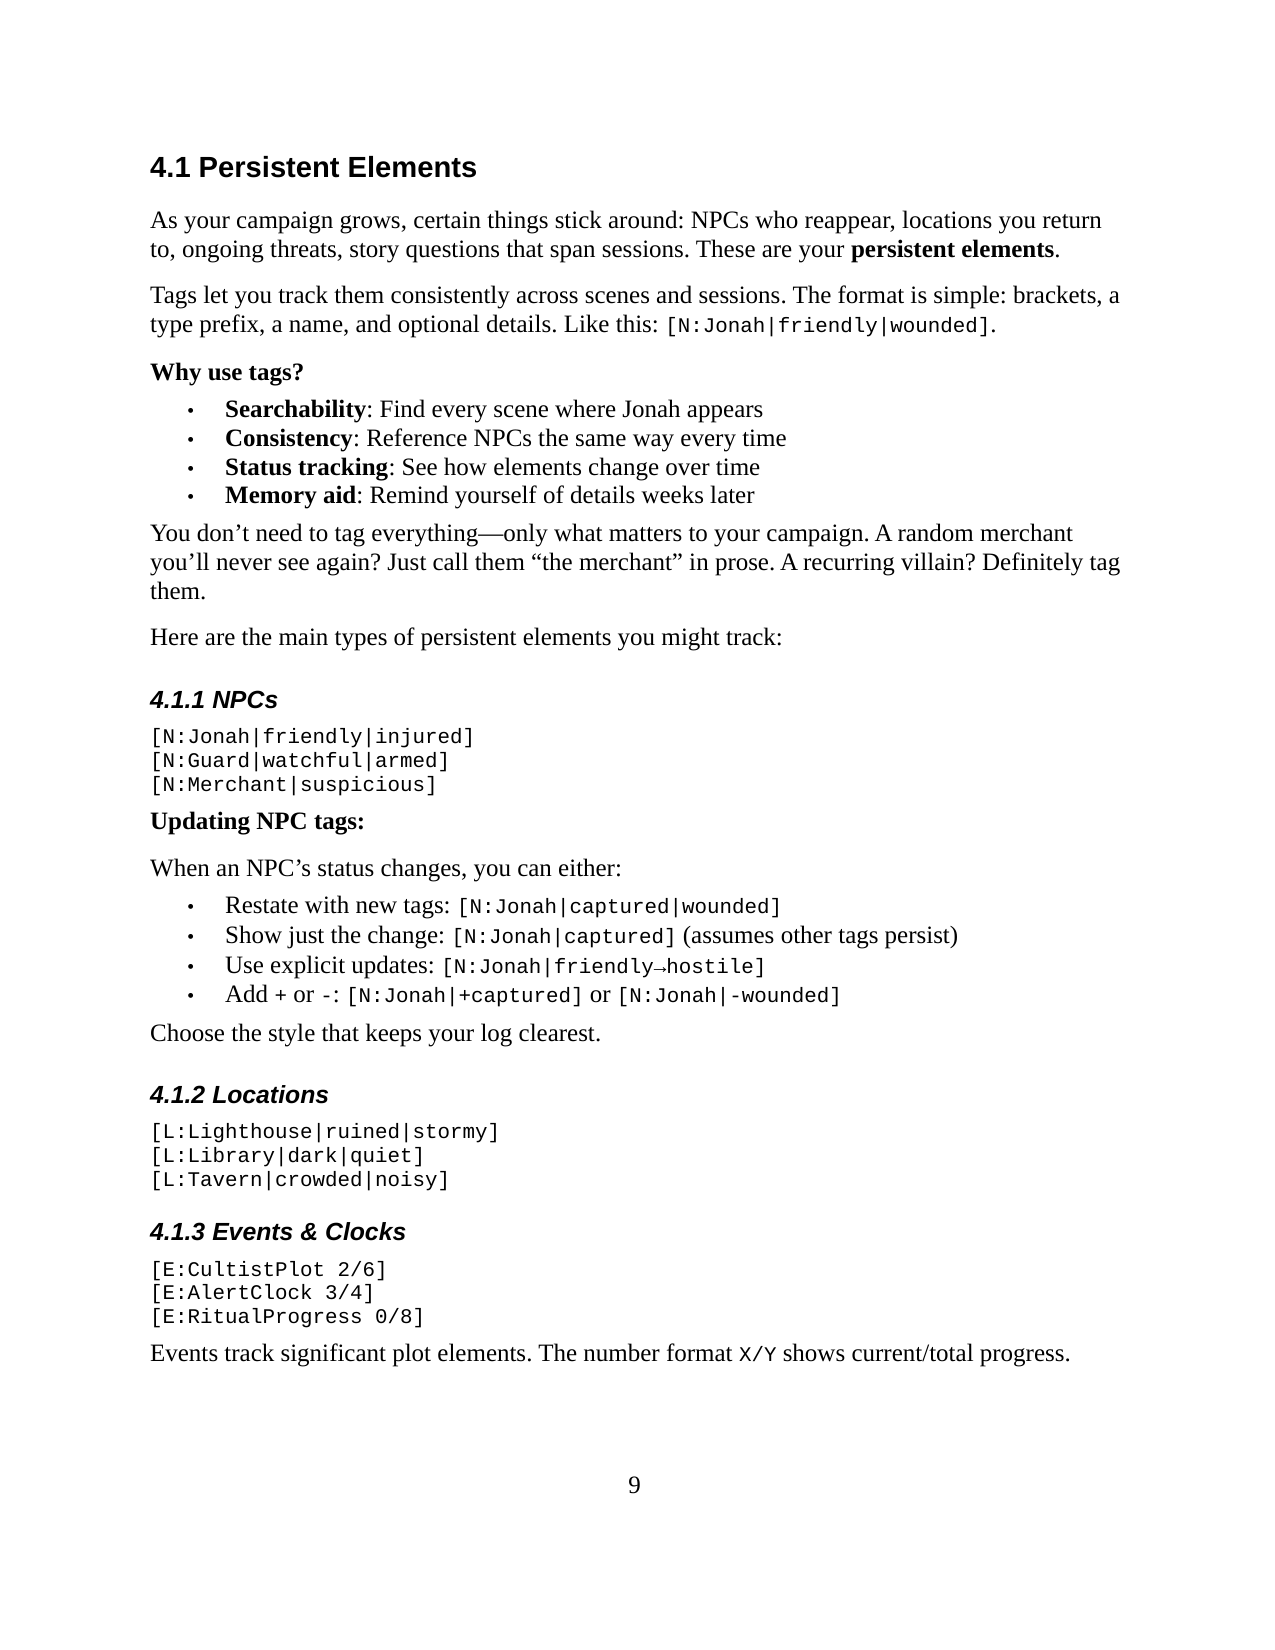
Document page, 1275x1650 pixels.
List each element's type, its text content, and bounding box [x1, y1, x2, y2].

list Status tracking: See how elements change over time [187, 452, 1125, 481]
text Why use tags? [150, 357, 1125, 385]
text Choose the style that keeps your log clearest. [150, 1018, 1125, 1047]
subtitle 4.1.2 Locations [150, 1081, 1125, 1109]
text Events track significant plot elements. The number format X/Y shows current/total progress. [150, 1338, 1125, 1368]
text [L:Tavern|crowded|noisy] [150, 1169, 1125, 1192]
list Use explicit updates: [N:Jonah|friendly→hostile] [187, 950, 1125, 979]
list Memory aid: Remind yourself of details weeks later [187, 481, 1125, 509]
subtitle 4.1.3 Events & Clocks [150, 1217, 1125, 1246]
subtitle 4.1.1 NPCs [150, 685, 1125, 714]
text [N:Guard|watchful|armed] [150, 750, 1125, 773]
text As your campaign grows, certain things stick around: NPCs who reappear, locations you return to, ongoing threats, story questions that span sessions. These are your persistent elements. [150, 205, 1125, 262]
list Searchability: Find every scene where Jonah appears [187, 394, 1125, 423]
text [E:AlertClock 3/4] [150, 1282, 1125, 1306]
text Here are the main types of persistent elements you might track: [150, 622, 1125, 651]
text [E:CultistPlot 2/6] [150, 1258, 1125, 1282]
text [E:RitualProgress 0/8] [150, 1306, 1125, 1329]
text Updating NPC tags: [150, 806, 1125, 835]
text [L:Lighthouse|ruined|stormy] [150, 1122, 1125, 1145]
subtitle 4.1 Persistent Elements [150, 150, 1125, 183]
text [N:Merchant|suspicious] [150, 773, 1125, 797]
text You don’t need to tag everything—only what matters to your campaign. A random merchant you’ll never see again? Just call them “the merchant” in prose. A recurring villain? Definitely tag them. [150, 518, 1125, 604]
list Show just the change: [N:Jonah|captured] (assumes other tags persist) [187, 920, 1125, 950]
text When an NPC’s status changes, you can either: [150, 853, 1125, 882]
list Restate with new tags: [N:Jonah|captured|wounded] [187, 891, 1125, 920]
text [L:Library|dark|quiet] [150, 1145, 1125, 1169]
list Add + or -: [N:Jonah|+captured] or [N:Jonah|-wounded] [187, 979, 1125, 1009]
text Tags let you track them consistently across scenes and sessions. The format is simple: brackets, a type prefix, a name, and optional details. Like this: [N:Jonah|friendly|wounded]. [150, 280, 1125, 339]
text [N:Jonah|friendly|injured] [150, 726, 1125, 750]
list Consistency: Reference NPCs the same way every time [187, 423, 1125, 452]
